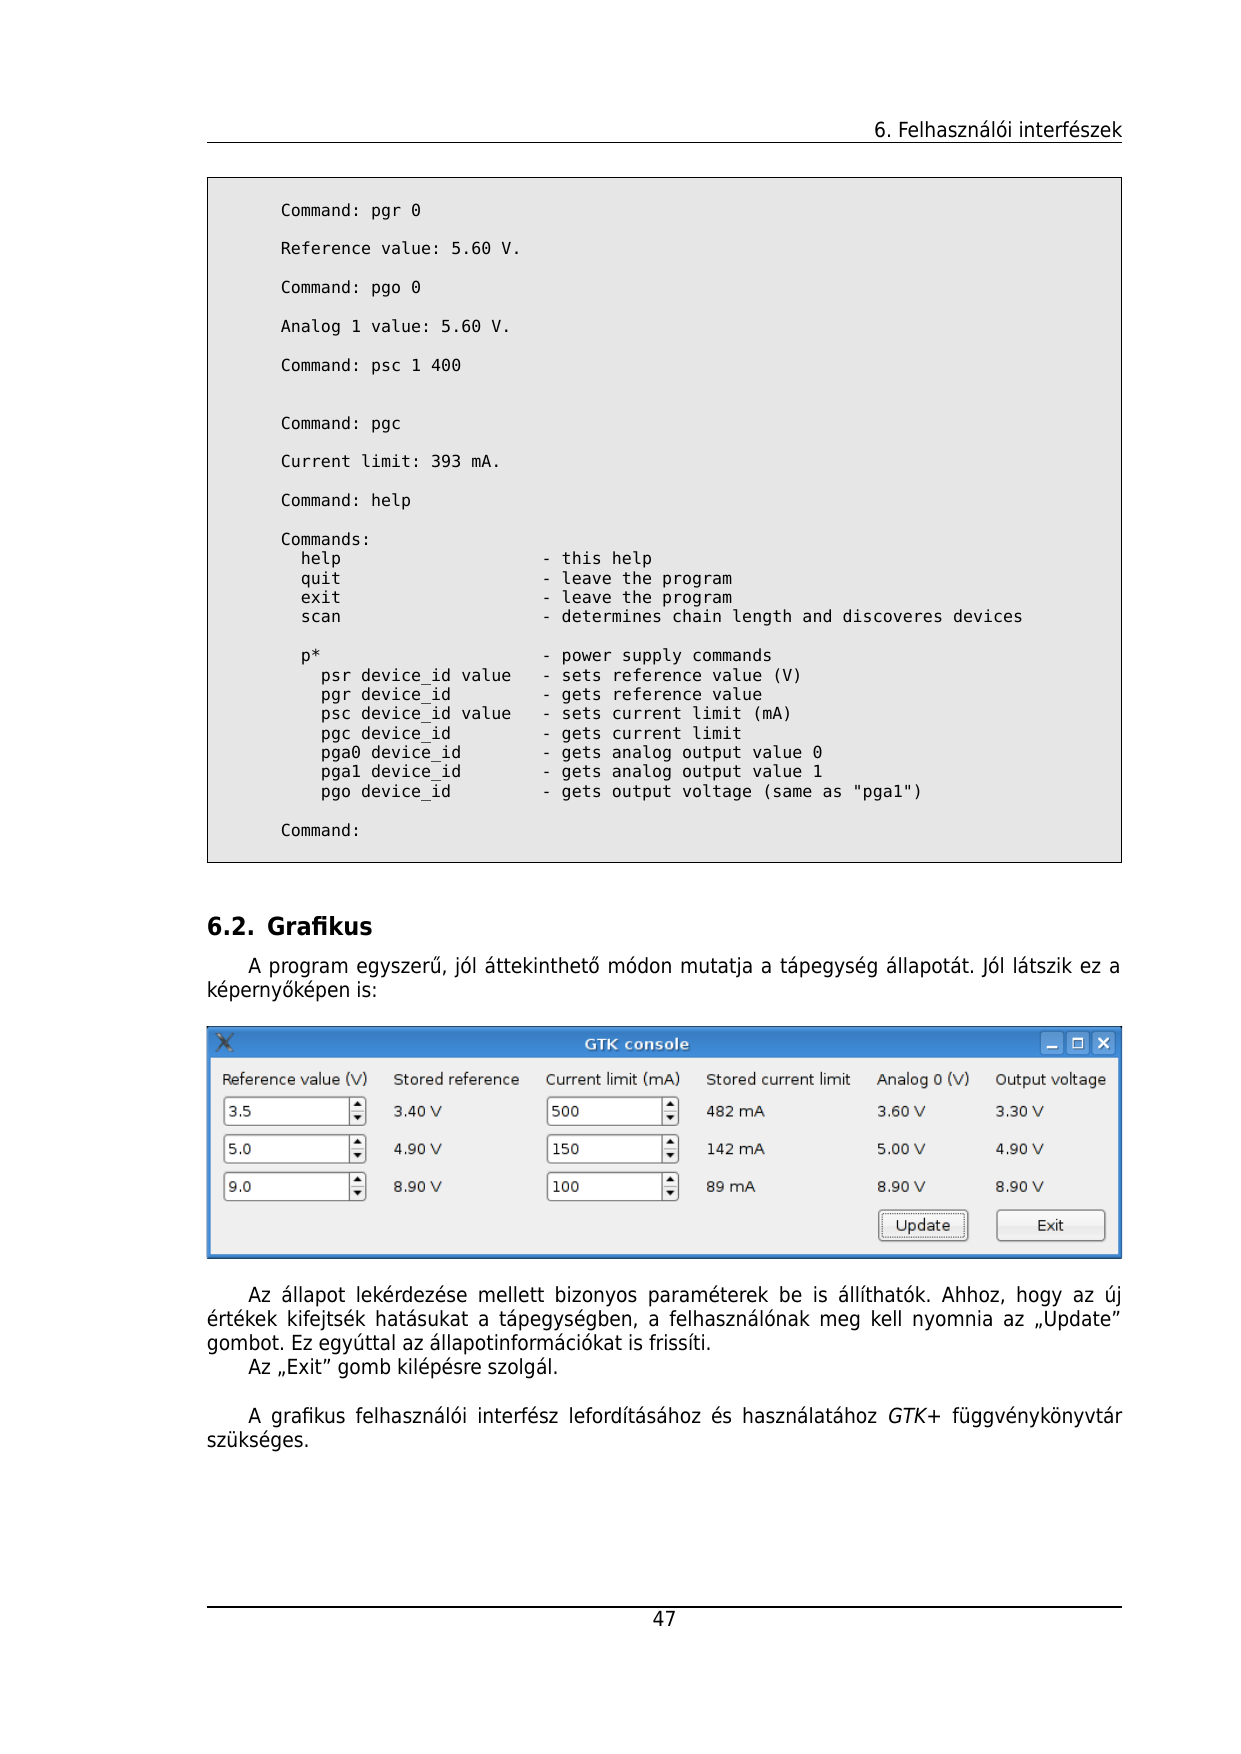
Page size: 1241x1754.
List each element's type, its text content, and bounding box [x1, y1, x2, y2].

text pga0 device_id - gets analog output value 0 [208, 739, 1121, 758]
text Analog 1 value: 5.60 V. [208, 313, 1121, 332]
text p* - power supply commands [208, 642, 1121, 661]
text pgr device_id - gets reference value [208, 681, 1121, 700]
subtitle Grafikus [207, 912, 1122, 942]
text scan - determines chain length and discoveres devices [208, 603, 1121, 623]
text Command: help [208, 487, 1121, 506]
text pgc device_id - gets current limit [208, 719, 1121, 739]
text Commands: [208, 526, 1121, 545]
text Current limit: 393 mA. [208, 448, 1121, 468]
text pga1 device_id - gets analog output value 1 [208, 758, 1121, 778]
text Command: pgr 0 [208, 196, 1121, 216]
text psr device_id value - sets reference value (V) [208, 661, 1121, 681]
text psc device_id value - sets current limit (mA) [208, 700, 1121, 719]
text help - this help [208, 545, 1121, 564]
text Az „Exit” gomb kilépésre szolgál. [207, 1355, 1122, 1380]
text Command: psc 1 400 [208, 351, 1121, 371]
text A grafikus felhasználói interfész lefordításához és használatához GTK+ függvénykönyvtár szükséges. [207, 1404, 1122, 1452]
picture [206, 1026, 1123, 1259]
text Reference value: 5.60 V. [208, 235, 1121, 254]
text Az állapot lekérdezése mellett bizonyos paraméterek be is állíthatók. Ahhoz, hogy az új értékek kifejtsék hatásukat a tápegységben, a felhasználónak meg kell nyomnia az „Update” gombot. Ez egyúttal az állapotinformációkat is frissíti. [207, 1283, 1122, 1355]
text Command: pgc [208, 409, 1121, 429]
text pgo device_id - gets output voltage (same as "pga1") [208, 778, 1121, 797]
text quit - leave the program [208, 564, 1121, 584]
text Command: [208, 816, 1121, 836]
text Command: pgo 0 [208, 274, 1121, 293]
text A program egyszerű, jól áttekinthető módon mutatja a tápegység állapotát. Jól látszik ez a képernyőképen is: [207, 954, 1122, 1003]
text exit - leave the program [208, 584, 1121, 603]
